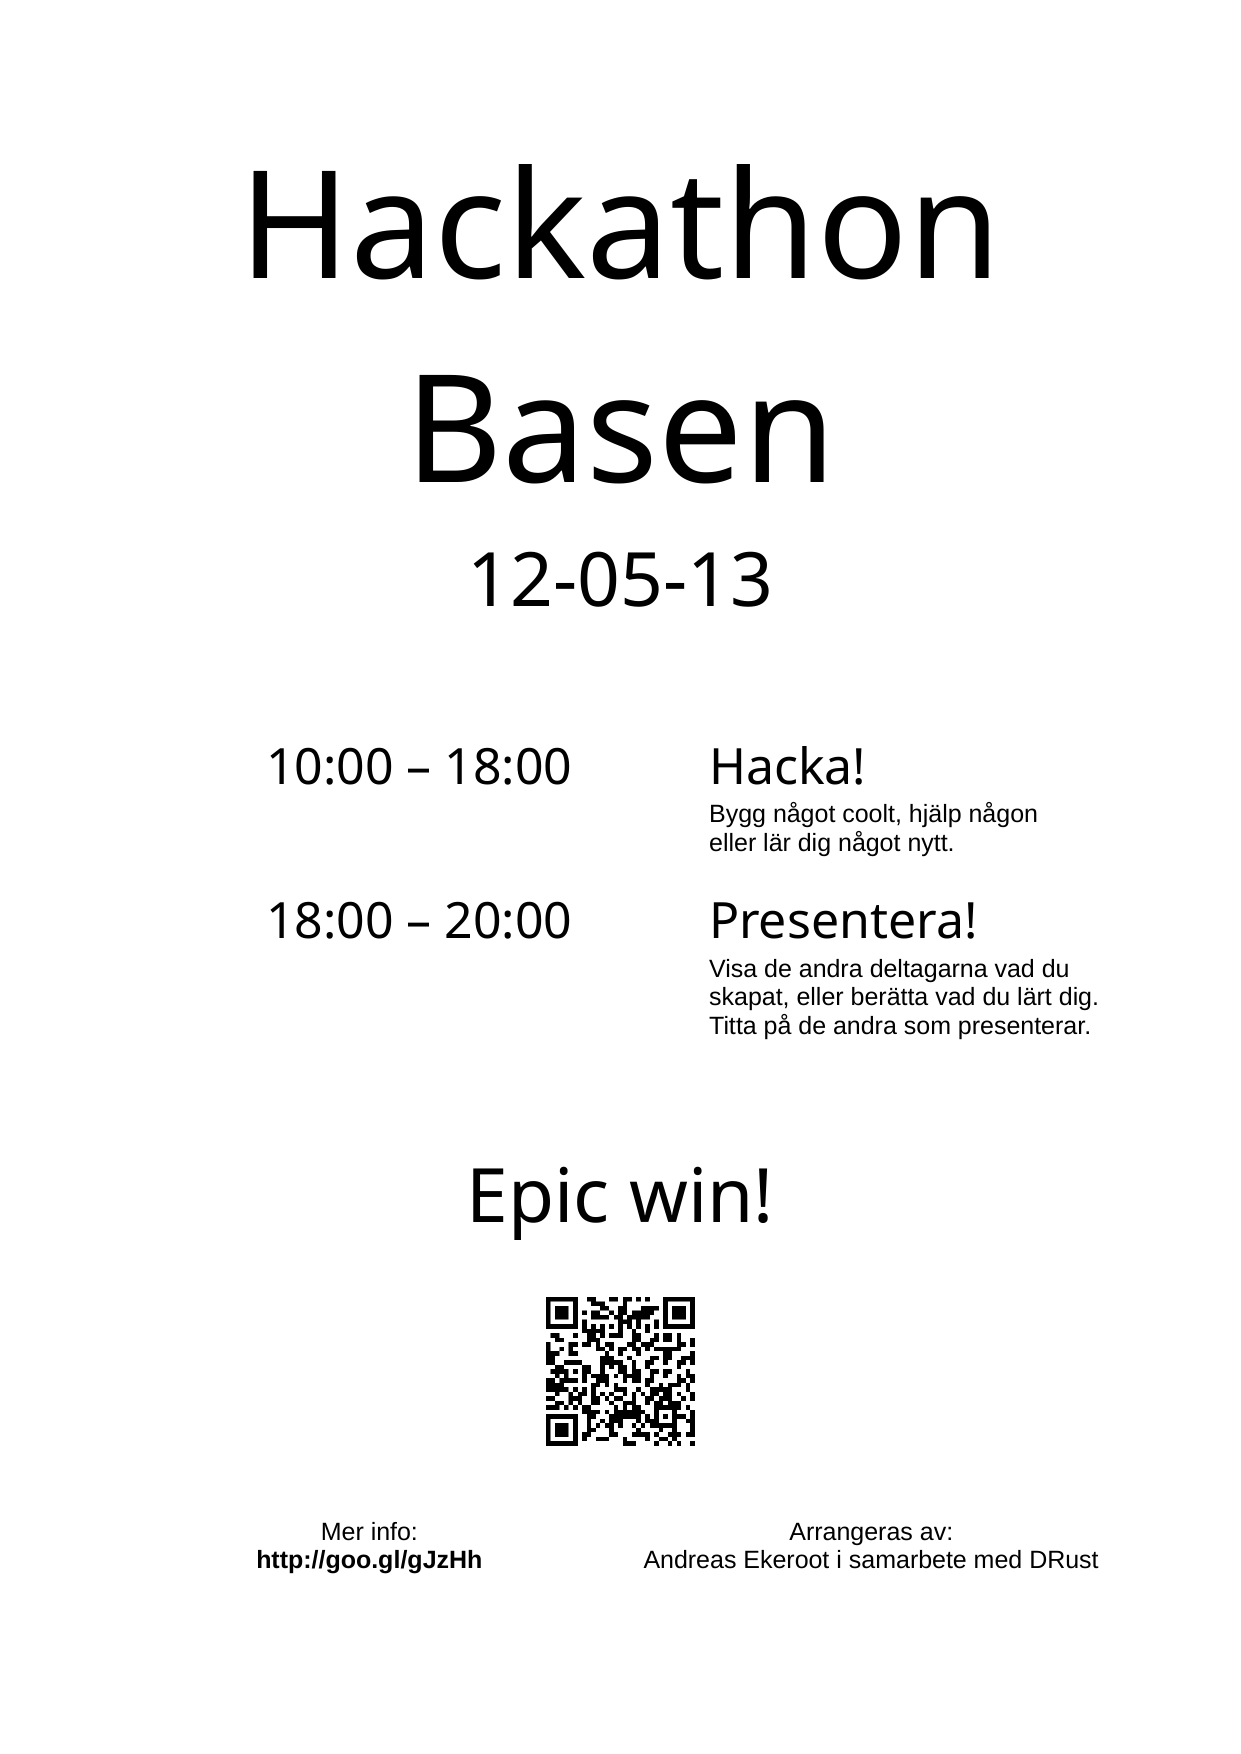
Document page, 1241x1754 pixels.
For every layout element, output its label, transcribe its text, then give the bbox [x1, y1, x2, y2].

text 12-05-13 [118, 527, 1122, 629]
text Visa de andra deltagarna vad du skapat, eller berätta vad du lärt dig. Titta på de andra som presenterar. [118, 953, 1122, 1040]
text Basen [118, 322, 1122, 527]
text Epic win! [118, 1142, 1122, 1244]
text Mer info: [118, 1517, 620, 1545]
text 18:00 – 20:00 Presentera! [118, 885, 1122, 953]
text 10:00 – 18:00 Hacka! [118, 731, 1122, 799]
text Andreas Ekeroot i samarbete med DRust [620, 1545, 1122, 1574]
text http://goo.gl/gJzHh [118, 1545, 620, 1574]
picture [541, 1292, 699, 1450]
text Arrangeras av: [620, 1517, 1122, 1545]
text Hackathon [118, 118, 1122, 322]
text Bygg något coolt, hjälp någon eller lär dig något nytt. [118, 799, 1122, 857]
